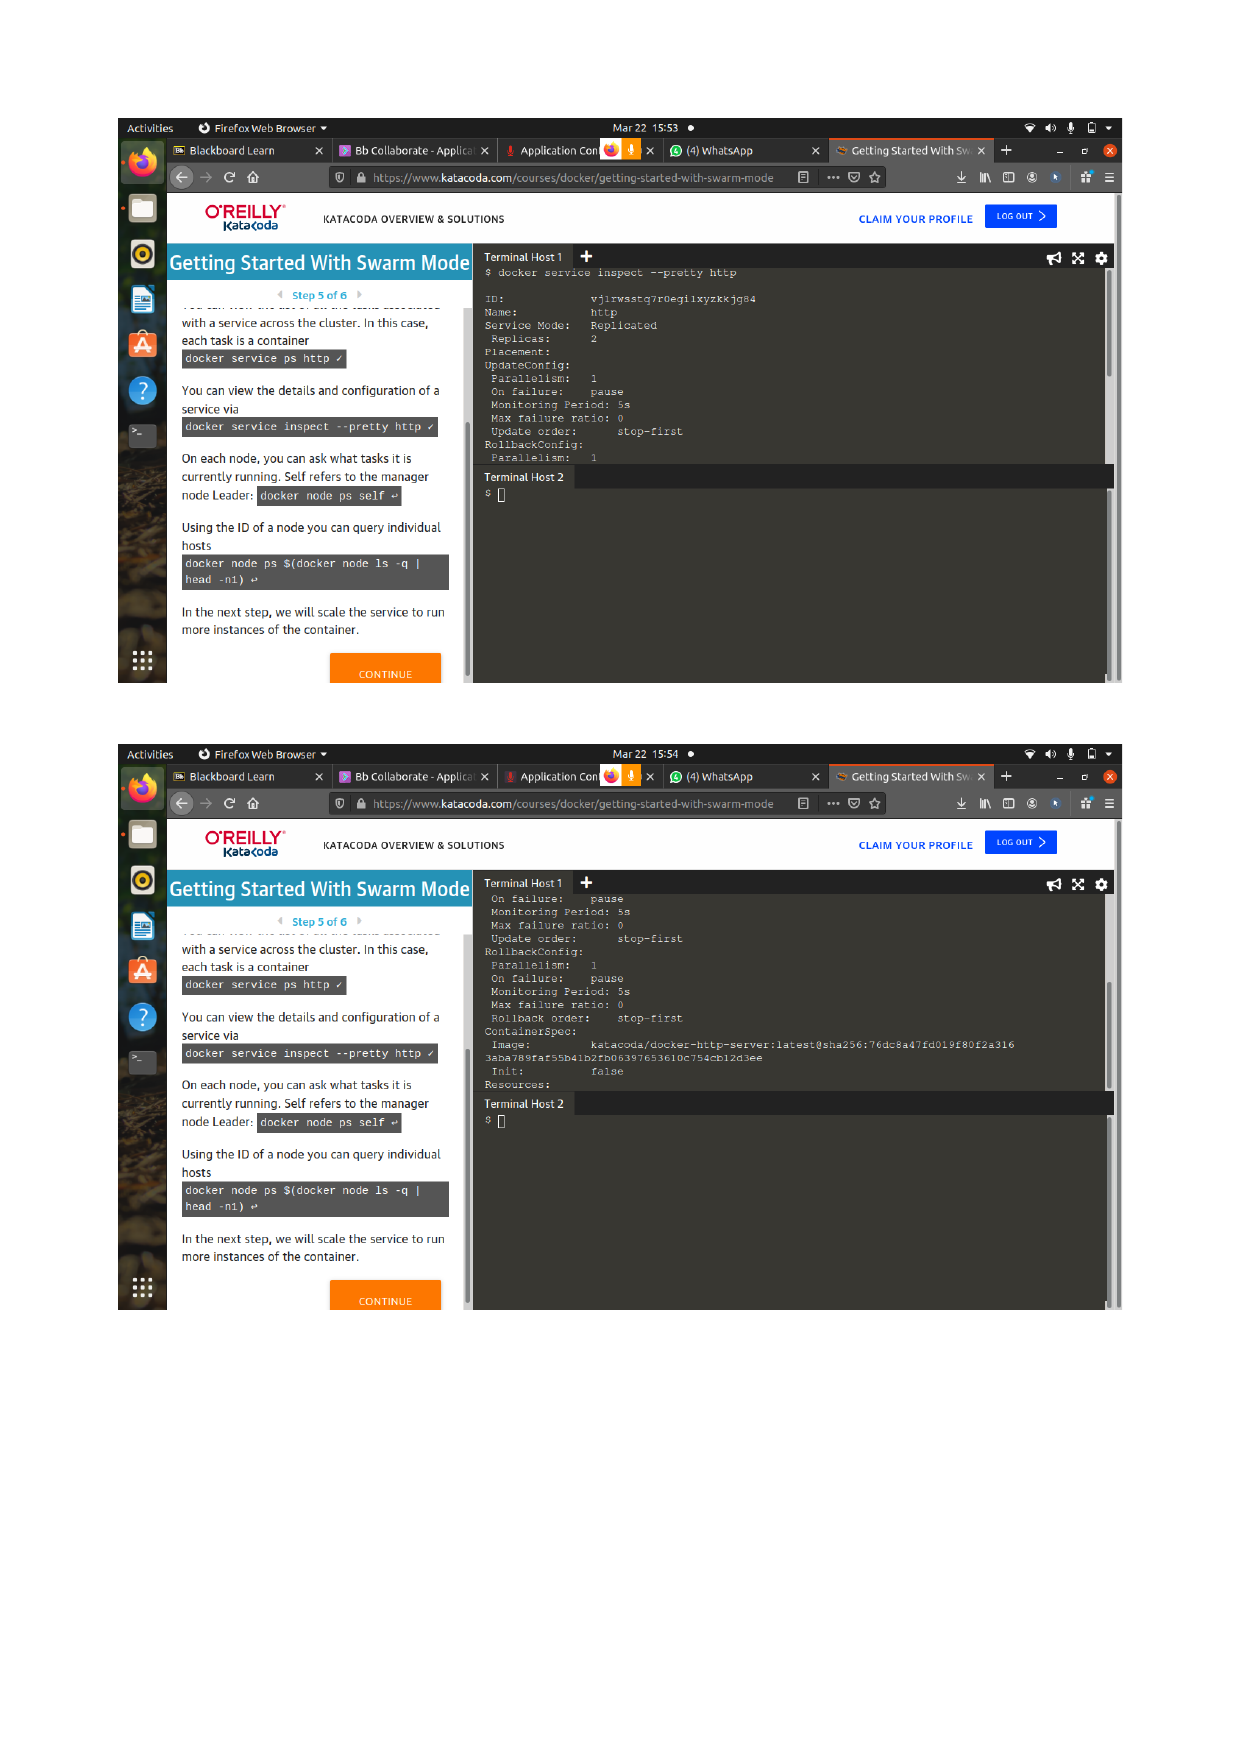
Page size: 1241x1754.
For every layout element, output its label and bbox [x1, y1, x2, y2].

picture [118, 118, 1123, 683]
picture [118, 744, 1123, 1310]
